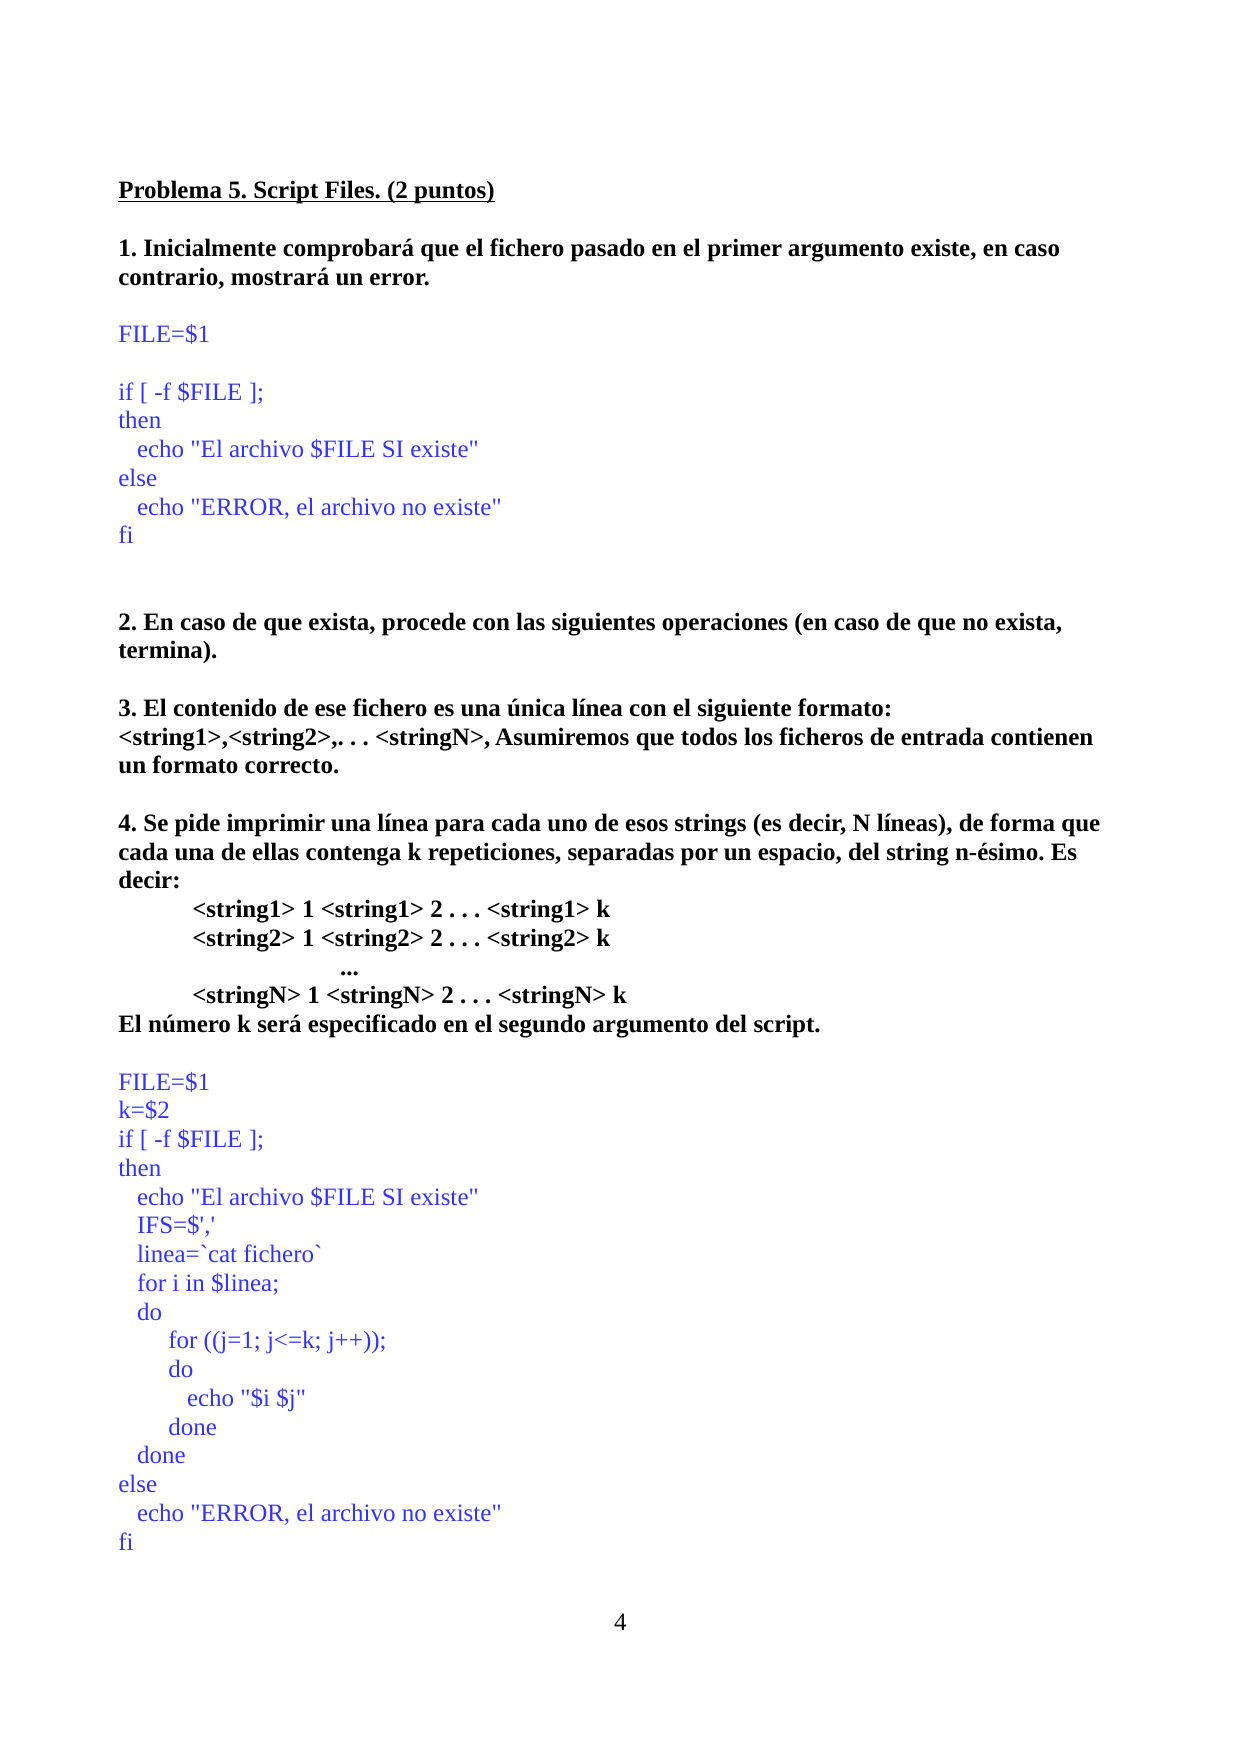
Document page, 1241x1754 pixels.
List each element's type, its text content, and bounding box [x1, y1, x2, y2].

text IFS=$',' [118, 1211, 1122, 1239]
text done [118, 1412, 1122, 1441]
text then [118, 1153, 1122, 1182]
text 4. Se pide imprimir una línea para cada uno de esos strings (es decir, N líneas), de forma que cada una de ellas contenga k repeticiones, separadas por un espacio, del string n-ésimo. Es decir: [118, 808, 1122, 894]
text Problema 5. Script Files. (2 puntos) [118, 176, 1122, 204]
text ... [118, 952, 1122, 981]
text echo "$i $j" [118, 1383, 1122, 1412]
text do [118, 1354, 1122, 1383]
text echo "El archivo $FILE SI existe" [118, 434, 1122, 463]
text fi [118, 1527, 1122, 1556]
text fi [118, 521, 1122, 549]
text <string1>,<string2>,. . . <stringN>, Asumiremos que todos los ficheros de entrada contienen un formato correcto. [118, 722, 1122, 779]
text for i in $linea; [118, 1268, 1122, 1297]
text if [ -f $FILE ]; [118, 1124, 1122, 1153]
text else [118, 1469, 1122, 1498]
text done [118, 1441, 1122, 1469]
text do [118, 1297, 1122, 1326]
text <stringN> 1 <stringN> 2 . . . <stringN> k [118, 981, 1122, 1009]
text 3. El contenido de ese fichero es una única línea con el siguiente formato: [118, 693, 1122, 722]
text 1. Inicialmente comprobará que el fichero pasado en el primer argumento existe, en caso contrario, mostrará un error. [118, 233, 1122, 291]
text then [118, 406, 1122, 434]
text El número k será especificado en el segundo argumento del script. [118, 1009, 1122, 1038]
text 2. En caso de que exista, procede con las siguientes operaciones (en caso de que no exista, termina). [118, 607, 1122, 664]
text echo "El archivo $FILE SI existe" [118, 1182, 1122, 1211]
text echo "ERROR, el archivo no existe" [118, 492, 1122, 521]
text for ((j=1; j<=k; j++)); [118, 1326, 1122, 1354]
text echo "ERROR, el archivo no existe" [118, 1498, 1122, 1527]
text <string1> 1 <string1> 2 . . . <string1> k [118, 894, 1122, 923]
text k=$2 [118, 1096, 1122, 1124]
text FILE=$1 [118, 319, 1122, 348]
text if [ -f $FILE ]; [118, 377, 1122, 406]
text <string2> 1 <string2> 2 . . . <string2> k [118, 923, 1122, 952]
text FILE=$1 [118, 1067, 1122, 1096]
text else [118, 463, 1122, 492]
text linea=`cat fichero` [118, 1239, 1122, 1268]
